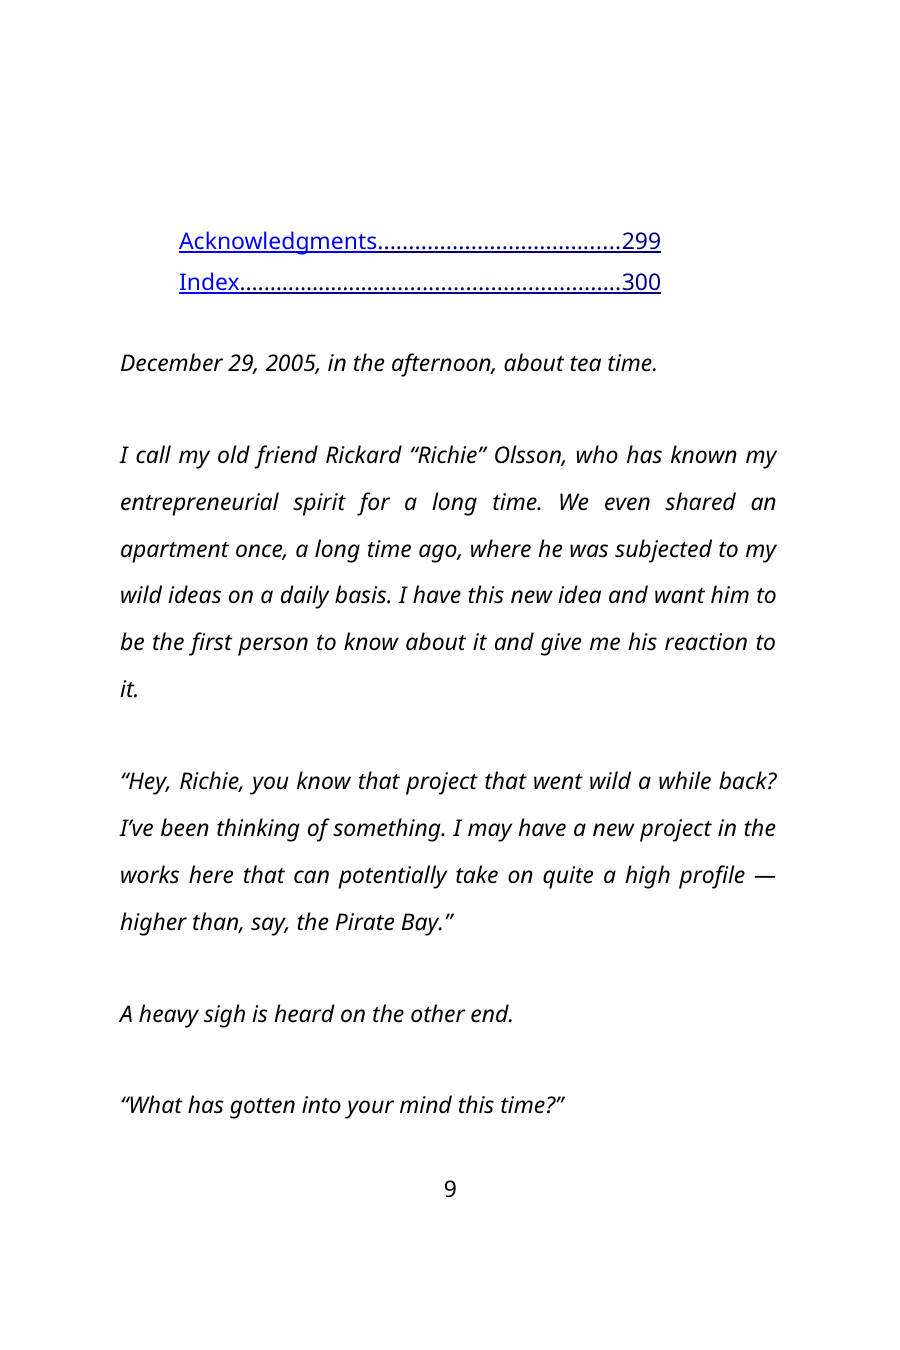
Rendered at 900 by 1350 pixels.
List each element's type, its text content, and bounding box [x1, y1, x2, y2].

text Index 300 [179, 266, 780, 297]
text December 29, 2005, in the afternoon, about tea time. [120, 347, 780, 378]
text “Hey, Richie, you know that project that went wild a while back? I’ve been thinking of something. I may have a new project in the works here that can potentially take on quite a high profile — higher than, say, the Pirate Bay.” [120, 765, 780, 937]
text I call my old friend Rickard “Richie” Olsson, who has known my entrepreneurial spirit for a long time. We even shared an apartment once, a long time ago, where he was subjected to my wild ideas on a daily basis. I have this new idea and want him to be the first person to know about it and give me his reaction to it. [120, 439, 780, 704]
text A heavy sigh is heard on the other end. [120, 997, 780, 1029]
text “What has gotten into your mind this time?” [120, 1089, 780, 1121]
text Acknowledgments 299 [179, 225, 780, 256]
